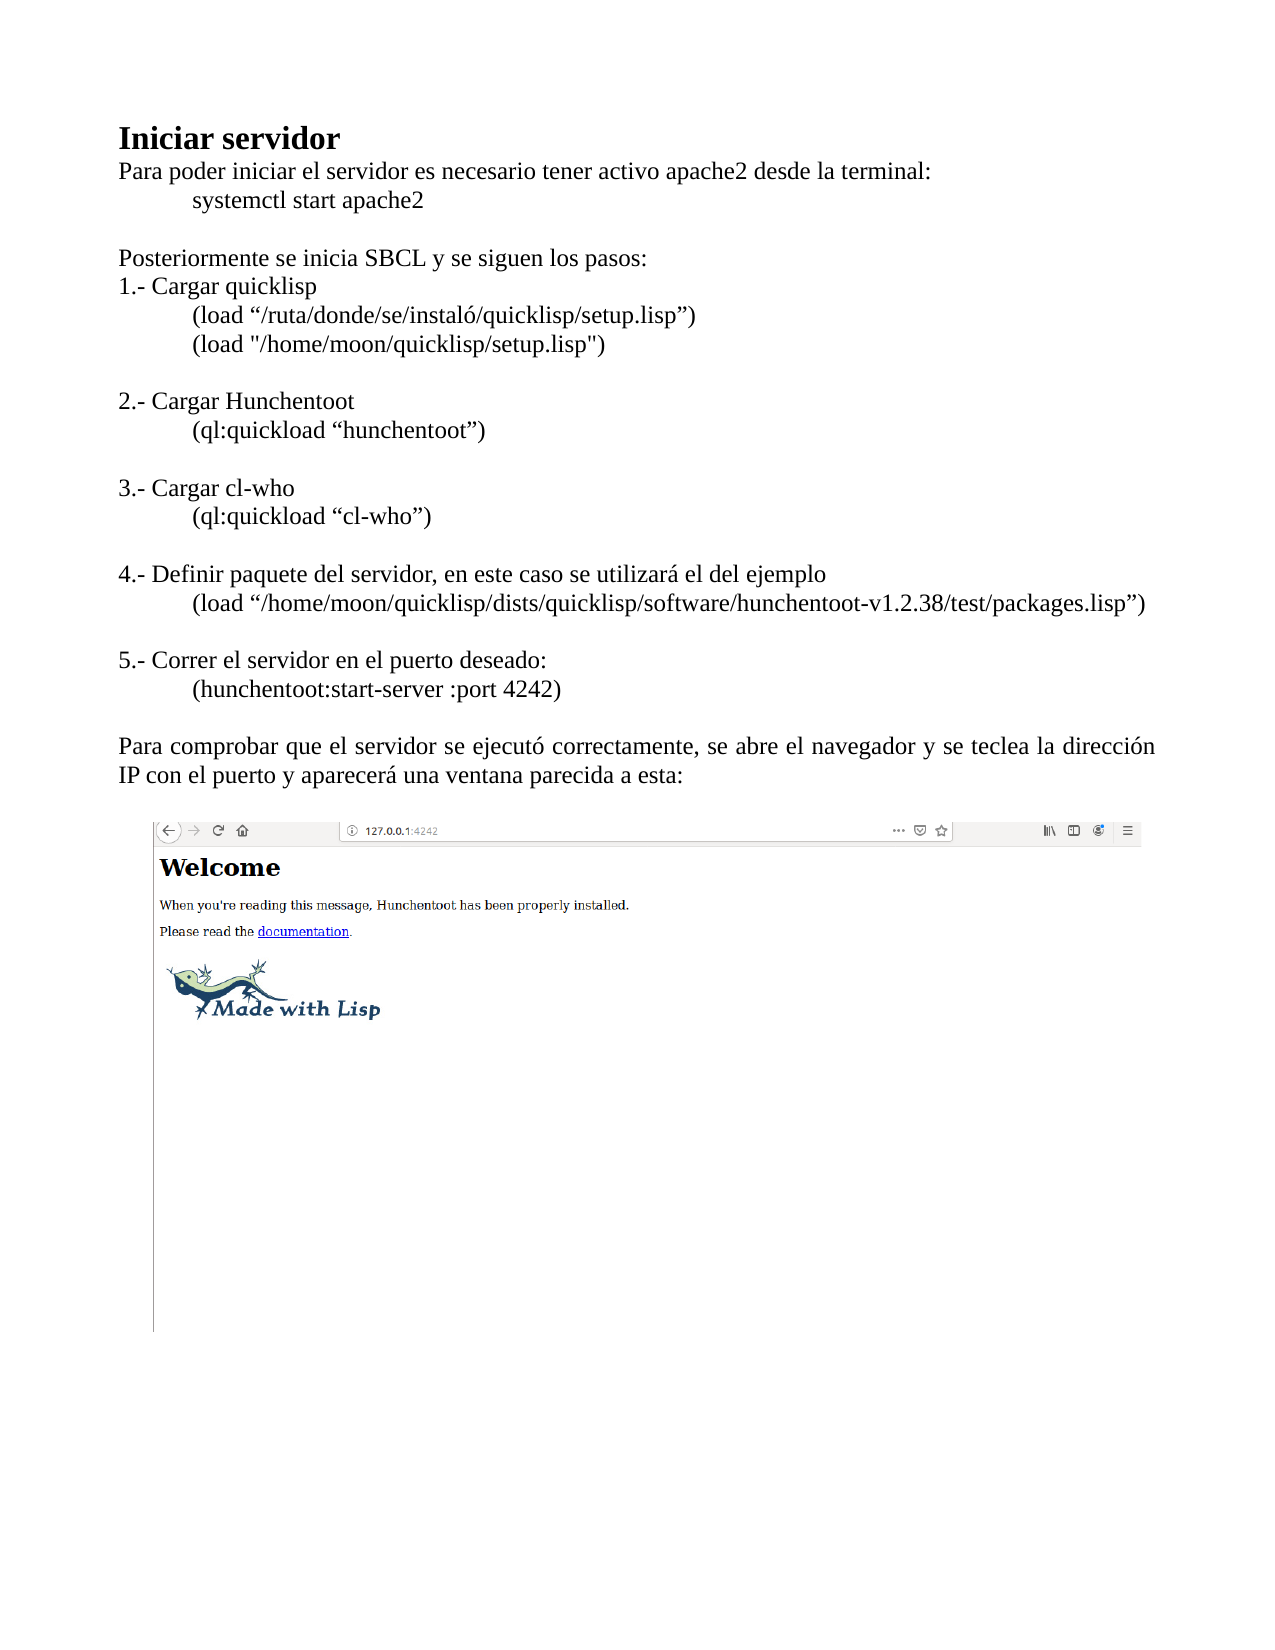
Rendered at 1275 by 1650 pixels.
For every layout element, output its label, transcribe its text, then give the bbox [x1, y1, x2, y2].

text Iniciar servidor [118, 118, 1157, 156]
text 3.- Cargar cl-who [118, 473, 1157, 501]
text (ql:quickload “hunchentoot”) [118, 415, 1157, 444]
text 1.- Cargar quicklisp [118, 271, 1157, 300]
text (load “/home/moon/quicklisp/dists/quicklisp/software/hunchentoot-v1.2.38/test/packages.lisp”) [118, 588, 1157, 616]
text 5.- Correr el servidor en el puerto deseado: [118, 645, 1157, 674]
text systemctl start apache2 [118, 185, 1157, 214]
text (load "/home/moon/quicklisp/setup.lisp") [118, 329, 1157, 358]
text 2.- Cargar Hunchentoot [118, 386, 1157, 415]
text Para poder iniciar el servidor es necesario tener activo apache2 desde la terminal: [118, 156, 1157, 185]
text (ql:quickload “cl-who”) [118, 501, 1157, 530]
text Posteriormente se inicia SBCL y se siguen los pasos: [118, 243, 1157, 271]
picture [153, 822, 1142, 1332]
text 4.- Definir paquete del servidor, en este caso se utilizará el del ejemplo [118, 559, 1157, 588]
text Para comprobar que el servidor se ejecutó correctamente, se abre el navegador y se teclea la dirección IP con el puerto y aparecerá una ventana parecida a esta: [118, 731, 1157, 789]
text (hunchentoot:start-server :port 4242) [118, 674, 1157, 703]
text (load “/ruta/donde/se/instaló/quicklisp/setup.lisp”) [118, 300, 1157, 329]
